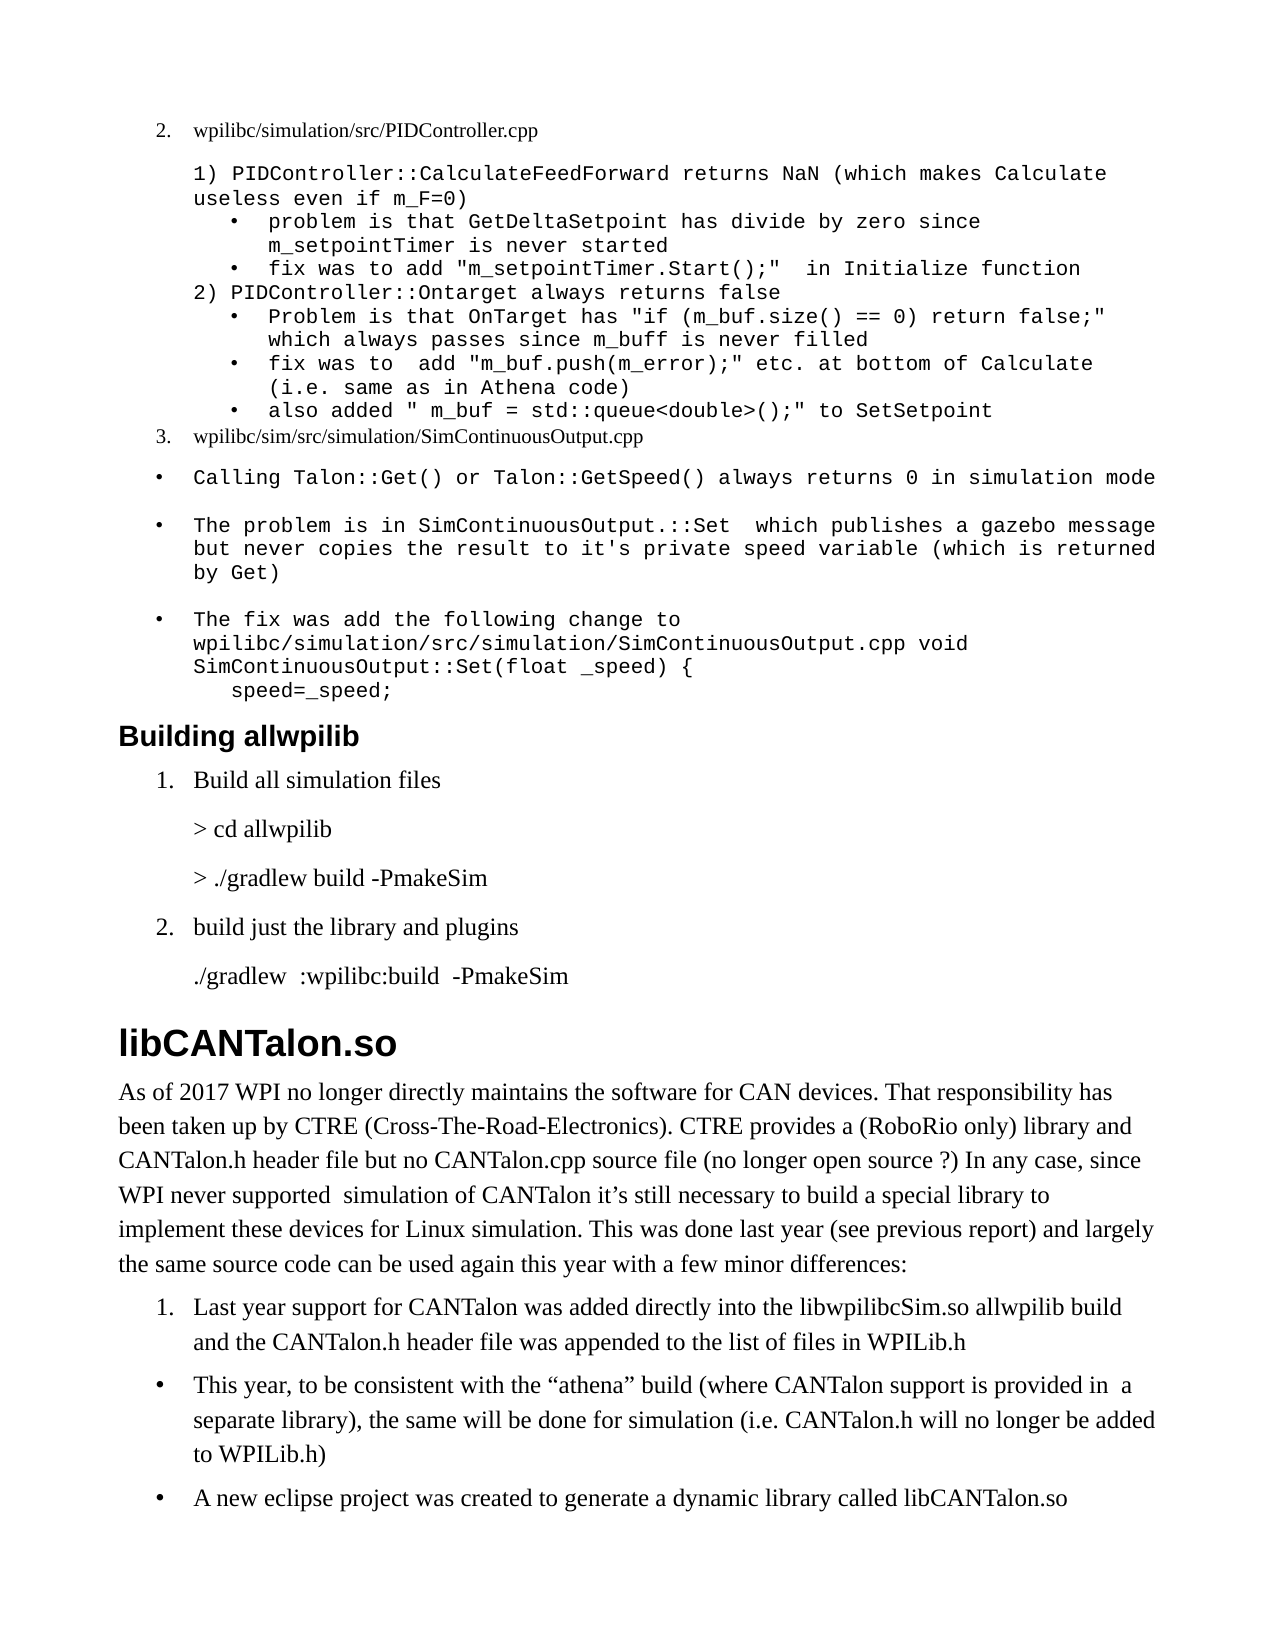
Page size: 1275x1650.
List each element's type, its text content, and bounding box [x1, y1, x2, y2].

list Calling Talon::Get() or Talon::GetSpeed() always returns 0 in simulation mode [156, 467, 1157, 491]
list Problem is that OnTarget has "if (m_buf.size() == 0) return false;" which always passes since m_buff is never filled [231, 306, 1157, 353]
list The problem is in SimContinuousOutput.::Set which publishes a gazebo message but never copies the result to it's private speed variable (which is returned by Get) [156, 515, 1157, 586]
list fix was to add "m_setpointTimer.Start();" in Initialize function [231, 258, 1157, 282]
list problem is that GetDeltaSetpoint has divide by zero since m_setpointTimer is never started [231, 211, 1157, 258]
list > ./gradlew build -PmakeSim [156, 863, 1157, 892]
list This year, to be consistent with the “athena” build (where CANTalon support is provided in a separate library), the same will be done for simulation (i.e. CANTalon.h will no longer be added to WPILib.h) [156, 1370, 1157, 1468]
list also added " m_buf = std::queue<double>();" to SetSetpoint [231, 400, 1157, 424]
list fix was to add "m_buf.push(m_error);" etc. at bottom of Calculate (i.e. same as in Athena code) [231, 353, 1157, 400]
list A new eclipse project was created to generate a dynamic library called libCANTalon.so [156, 1483, 1157, 1511]
subtitle Building allwpilib [118, 718, 1157, 752]
list wpilibc/simulation/src/PIDController.cpp [156, 118, 1157, 142]
list ./gradlew :wpilibc:build -PmakeSim [156, 961, 1157, 990]
text 2) PIDController::Ontarget always returns false [193, 282, 1157, 306]
text speed=_speed; [231, 680, 1157, 704]
list Build all simulation files [156, 765, 1157, 793]
subtitle libCANTalon.so [118, 1020, 1157, 1064]
list 1) PIDController::CalculateFeedForward returns NaN (which makes Calculate useless even if m_F=0) [156, 162, 1157, 211]
list The fix was add the following change to wpilibc/simulation/src/simulation/SimContinuousOutput.cpp void SimContinuousOutput::Set(float _speed) { [156, 609, 1157, 680]
text As of 2017 WPI no longer directly maintains the software for CAN devices. That responsibility has been taken up by CTRE (Cross-The-Road-Electronics). CTRE provides a (RoboRio only) library and CANTalon.h header file but no CANTalon.cpp source file (no longer open source ?) In any case, since WPI never supported simulation of CANTalon it’s still necessary to build a special library to implement these devices for Linux simulation. This was done last year (see previous report) and largely the same source code can be used again this year with a few minor differences: [118, 1077, 1157, 1278]
list wpilibc/sim/src/simulation/SimContinuousOutput.cpp [156, 424, 1157, 448]
list Last year support for CANTalon was added directly into the libwpilibcSim.so allwpilib build and the CANTalon.h header file was appended to the list of files in WPILib.h [156, 1292, 1157, 1356]
list build just the library and plugins [156, 912, 1157, 941]
list > cd allwpilib [156, 814, 1157, 842]
